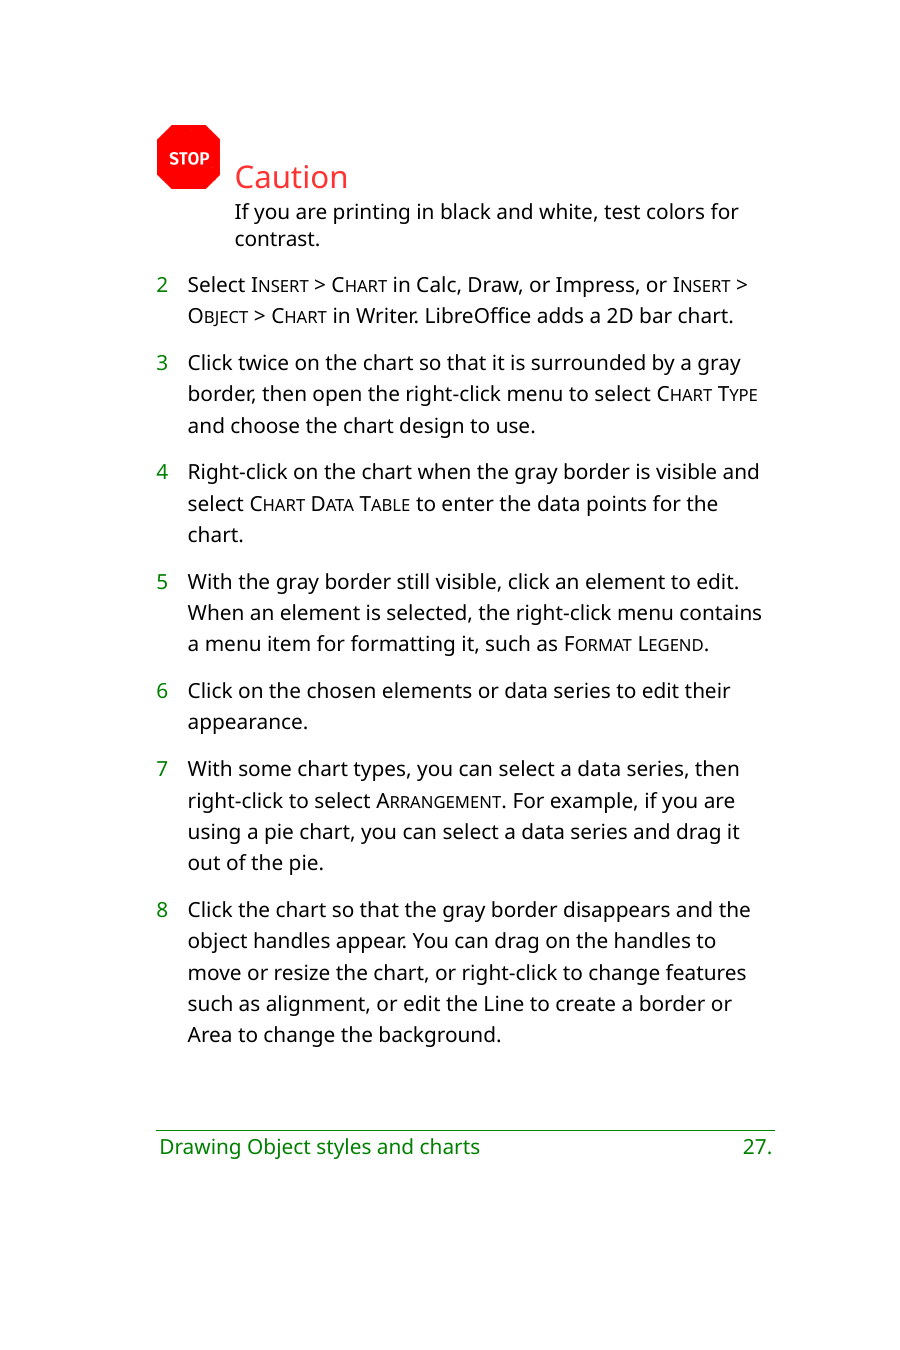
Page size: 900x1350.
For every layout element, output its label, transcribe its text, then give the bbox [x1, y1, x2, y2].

list Click on the chosen elements or data series to edit their appearance. [156, 674, 775, 736]
list Right-click on the chart when the gray border is visible and select Chart Data Table to enter the data points for the chart. [156, 455, 775, 549]
list Click the chart so that the gray border disappears and the object handles appear. You can drag on the handles to move or resize the chart, or right-click to change features such as alignment, or edit the Line to create a border or Area to change the background. [156, 892, 775, 1049]
text If you are printing in black and white, test colors for contrast. [234, 198, 775, 252]
list Select Insert > Chart in Calc, Draw, or Impress, or Insert > Object > Chart in Writer. LibreOffice adds a 2D bar chart. [156, 267, 775, 330]
picture [157, 125, 220, 189]
list With some chart types, you can select a data series, then right-click to select Arrangement. For example, if you are using a pie chart, you can select a data series and drag it out of the pie. [156, 752, 775, 877]
list Click twice on the chart so that it is surrounded by a gray border, then open the right-click menu to select Chart Type and choose the chart design to use. [156, 346, 775, 439]
list Caution [156, 125, 775, 198]
list With the gray border still visible, click an element to edit. When an element is selected, the right-click menu contains a menu item for formatting it, such as Format Legend. [156, 564, 775, 658]
